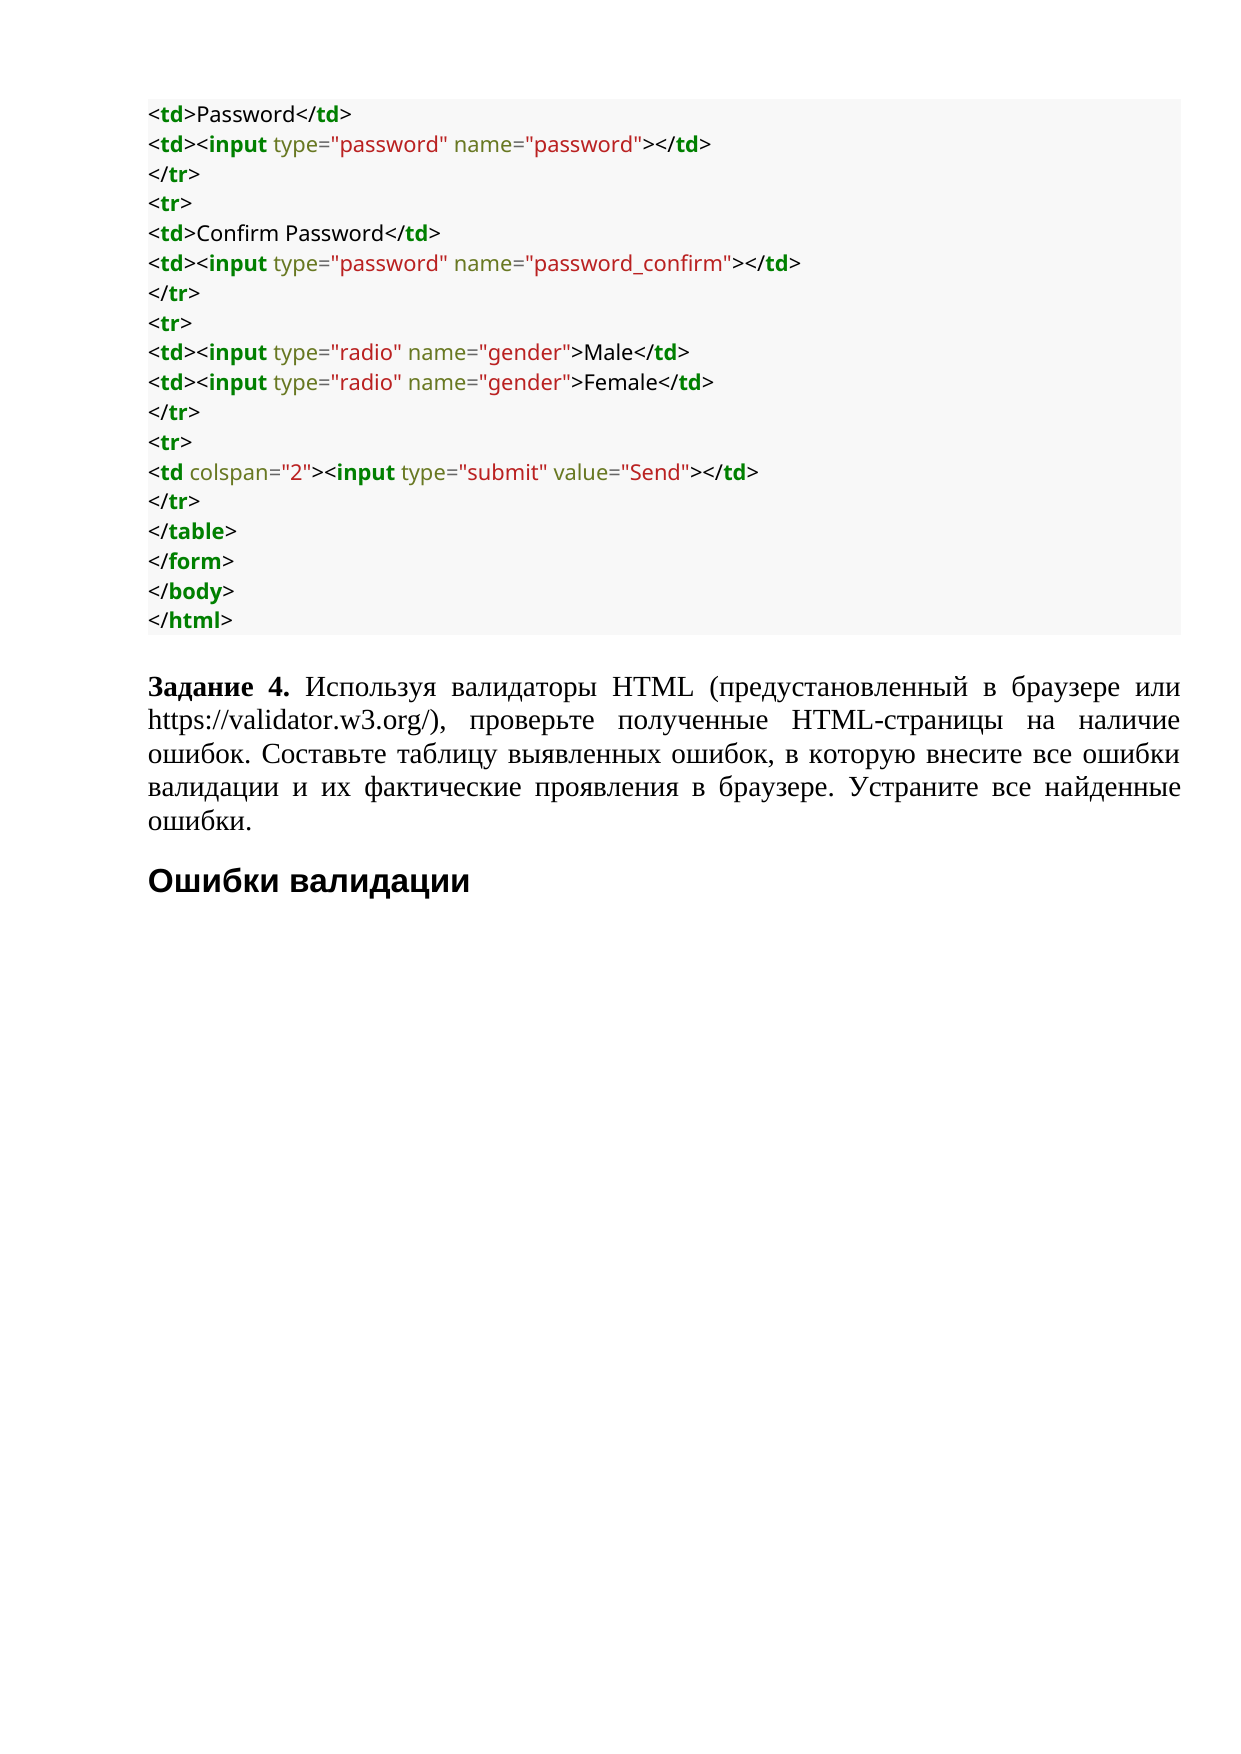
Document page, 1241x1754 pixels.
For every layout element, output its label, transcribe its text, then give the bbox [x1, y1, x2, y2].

text </tr> [148, 159, 1181, 188]
text <tr> [148, 188, 1181, 218]
text </table> [148, 516, 1181, 546]
text <td>Confirm Password</td> [148, 218, 1181, 248]
text <tr> [148, 427, 1181, 457]
text <td><input type="radio" name="gender">Male</td> [148, 337, 1181, 367]
text </body> [148, 576, 1181, 606]
text <td><input type="radio" name="gender">Female</td> [148, 367, 1181, 397]
text <td><input type="password" name="password_confirm"></td> [148, 248, 1181, 278]
text </tr> [148, 486, 1181, 516]
text </tr> [148, 278, 1181, 308]
text <tr> [148, 308, 1181, 337]
text </form> [148, 546, 1181, 576]
text </html> [148, 606, 1181, 635]
text <td><input type="password" name="password"></td> [148, 129, 1181, 159]
subtitle Ошибки валидации [148, 862, 1181, 900]
text <td>Password</td> [148, 99, 1181, 129]
text Задание 4. Используя валидаторы HTML (предустановленный в браузере или https://validator.w3.org/), проверьте полученные HTML-страницы на наличие ошибок. Составьте таблицу выявленных ошибок, в которую внесите все ошибки валидации и их фактические проявления в браузере. Устраните все найденные ошибки. [148, 669, 1181, 837]
text </tr> [148, 397, 1181, 427]
text <td colspan="2"><input type="submit" value="Send"></td> [148, 457, 1181, 486]
